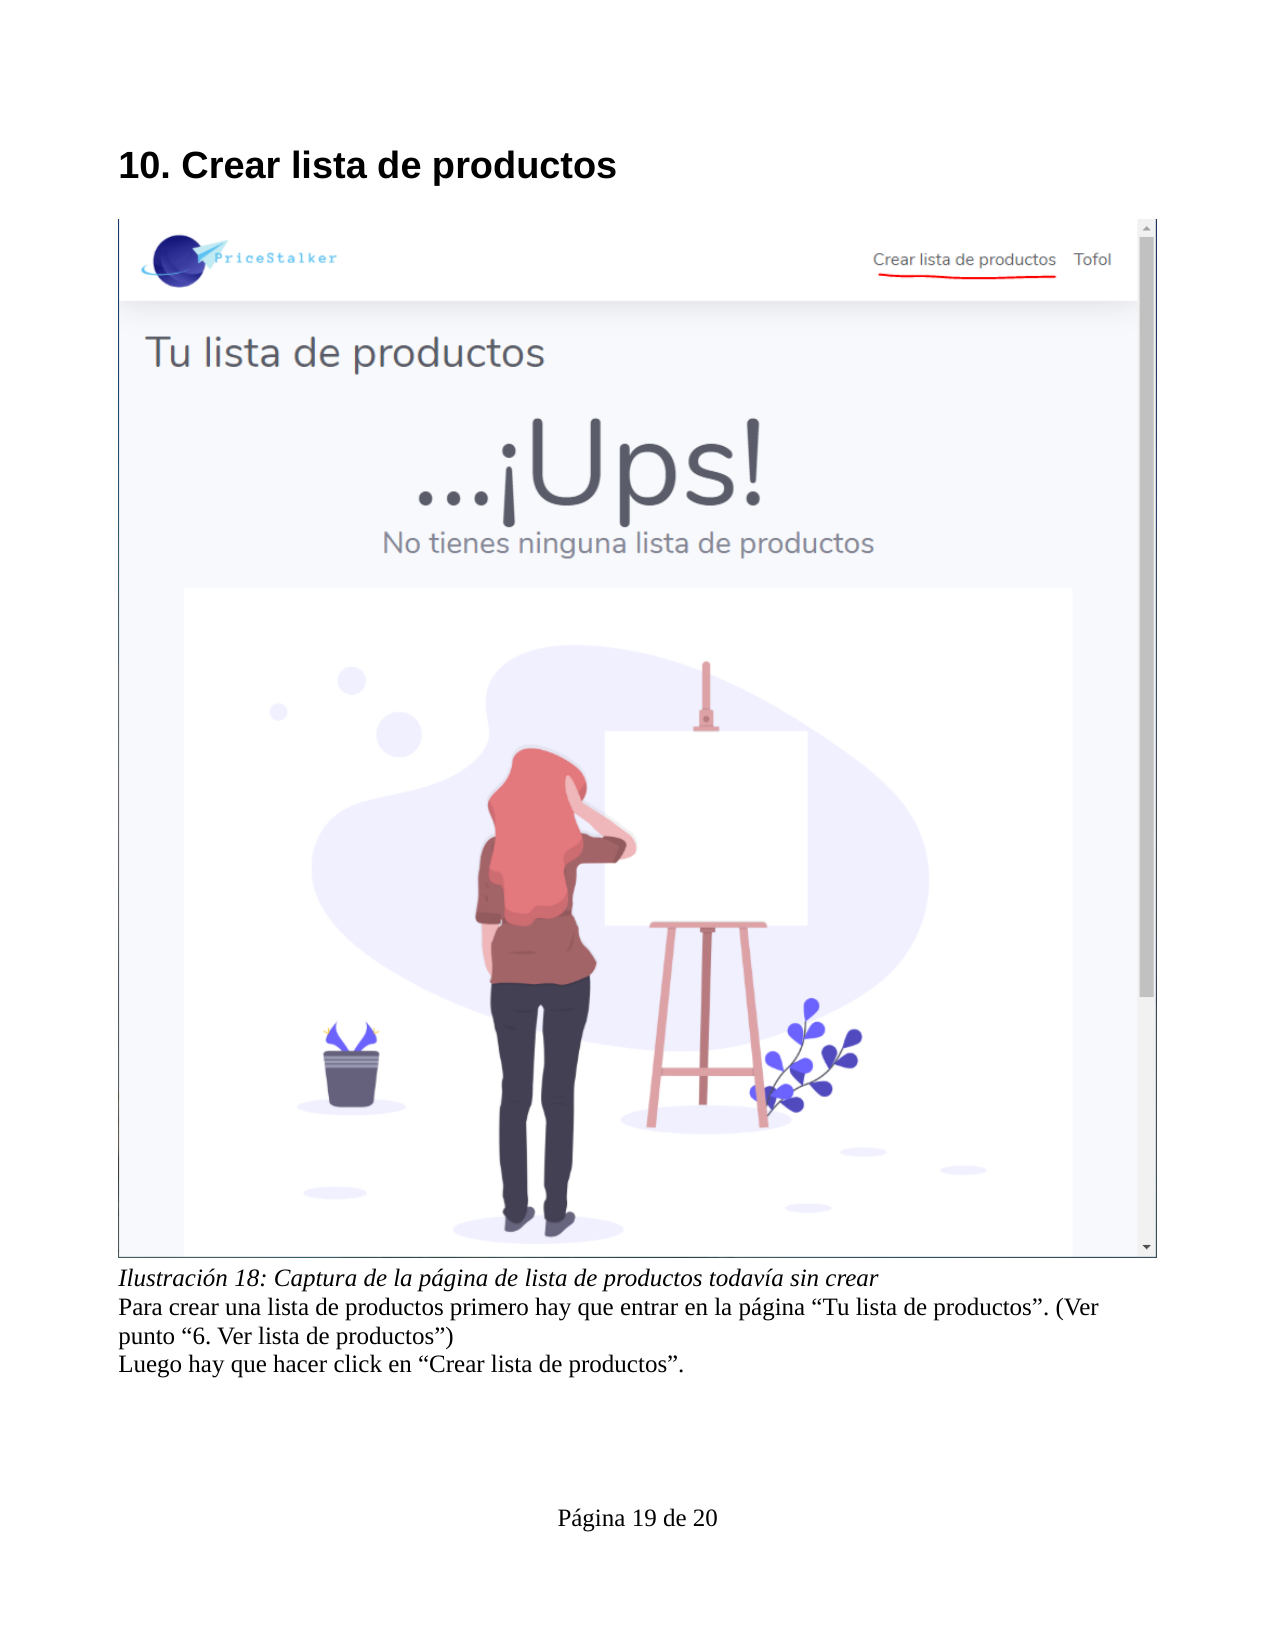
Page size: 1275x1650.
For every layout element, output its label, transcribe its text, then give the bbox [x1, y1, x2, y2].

subtitle 10. Crear lista de productos [118, 143, 1157, 187]
text Ilustración 18: Captura de la página de lista de productos todavía sin crear [118, 1258, 1157, 1292]
text Para crear una lista de productos primero hay que entrar en la página “Tu lista de productos”. (Ver punto “6. Ver lista de productos”) [118, 1292, 1157, 1349]
text [118, 199, 1157, 219]
text Luego hay que hacer click en “Crear lista de productos”. [118, 1349, 1157, 1378]
picture [118, 219, 1157, 1258]
